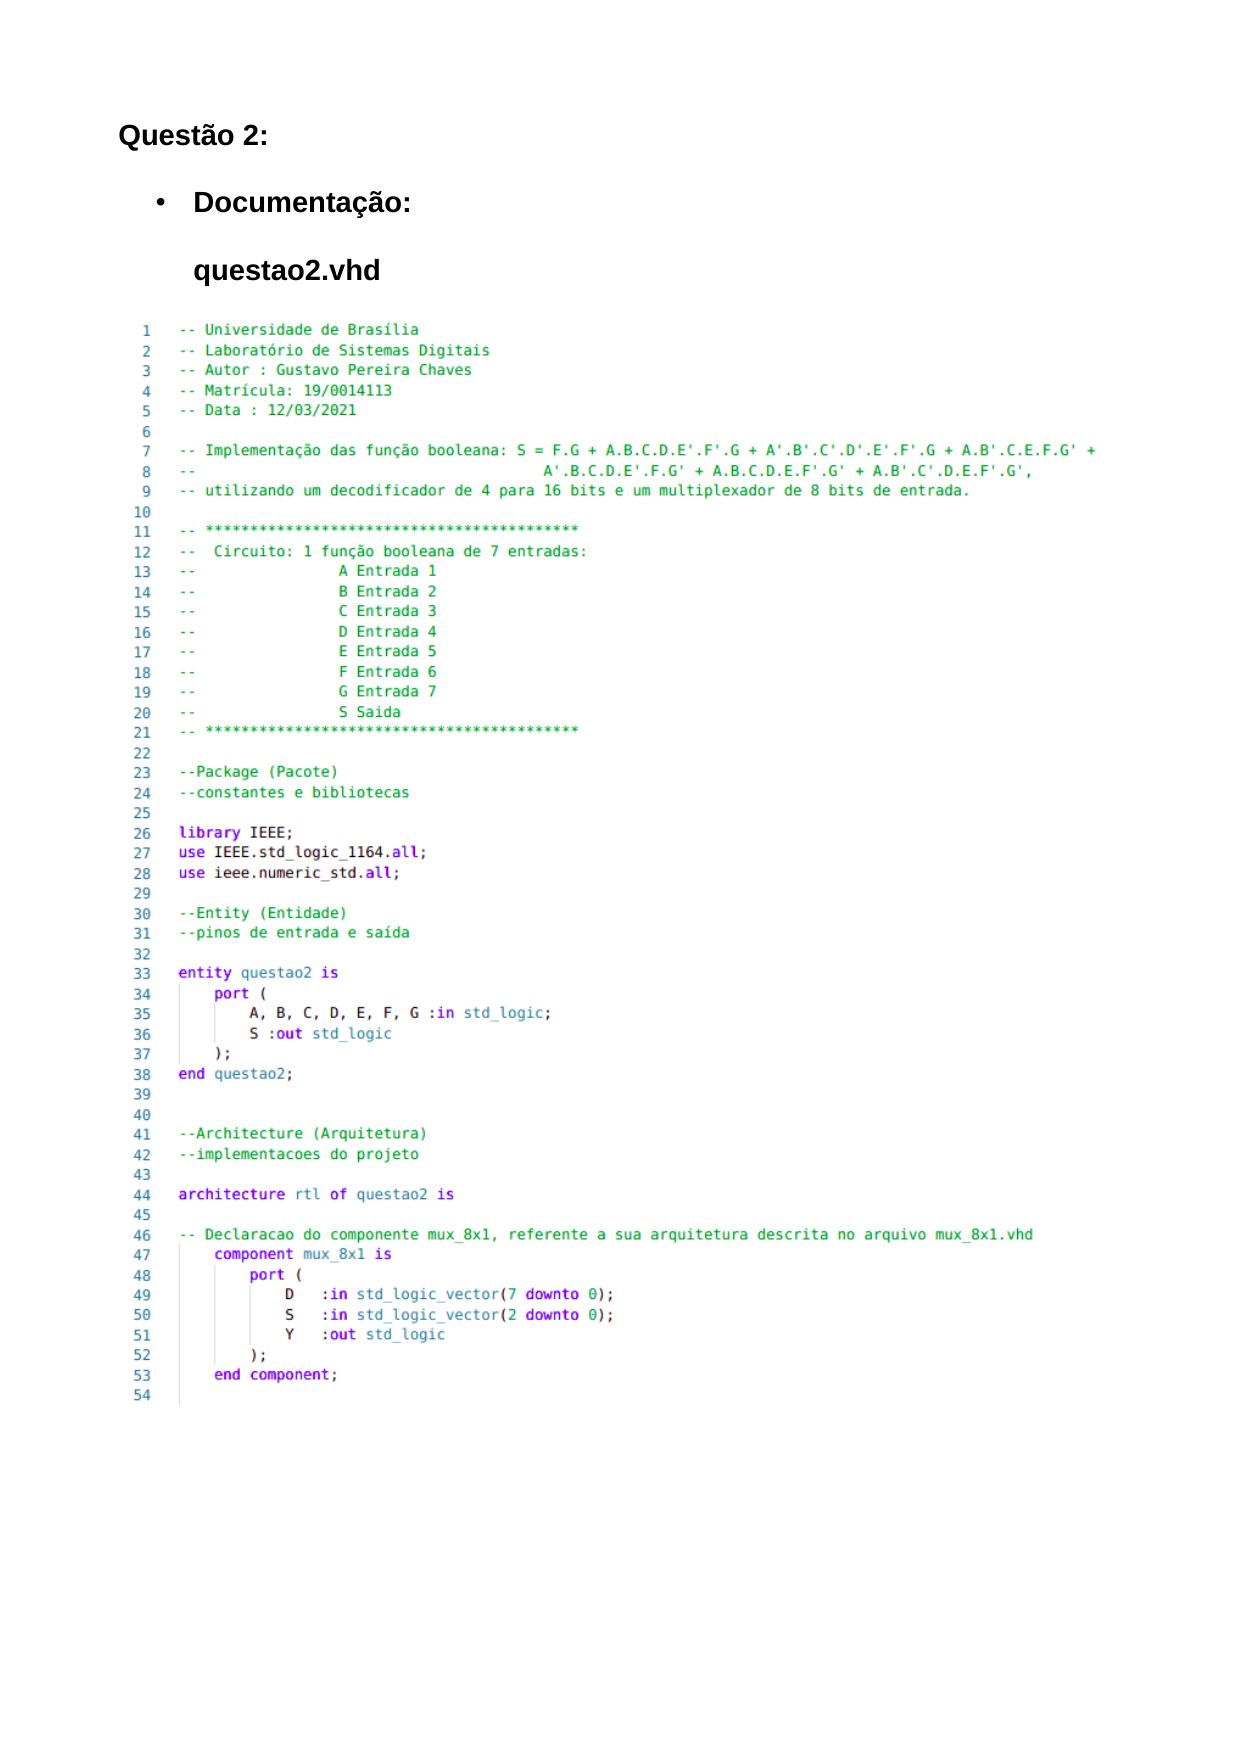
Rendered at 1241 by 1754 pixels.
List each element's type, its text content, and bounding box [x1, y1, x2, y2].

list Documentação: [156, 185, 1122, 219]
list questao2.vhd [156, 252, 1122, 286]
picture [118, 319, 1123, 1404]
text Questão 2: [118, 118, 1122, 152]
